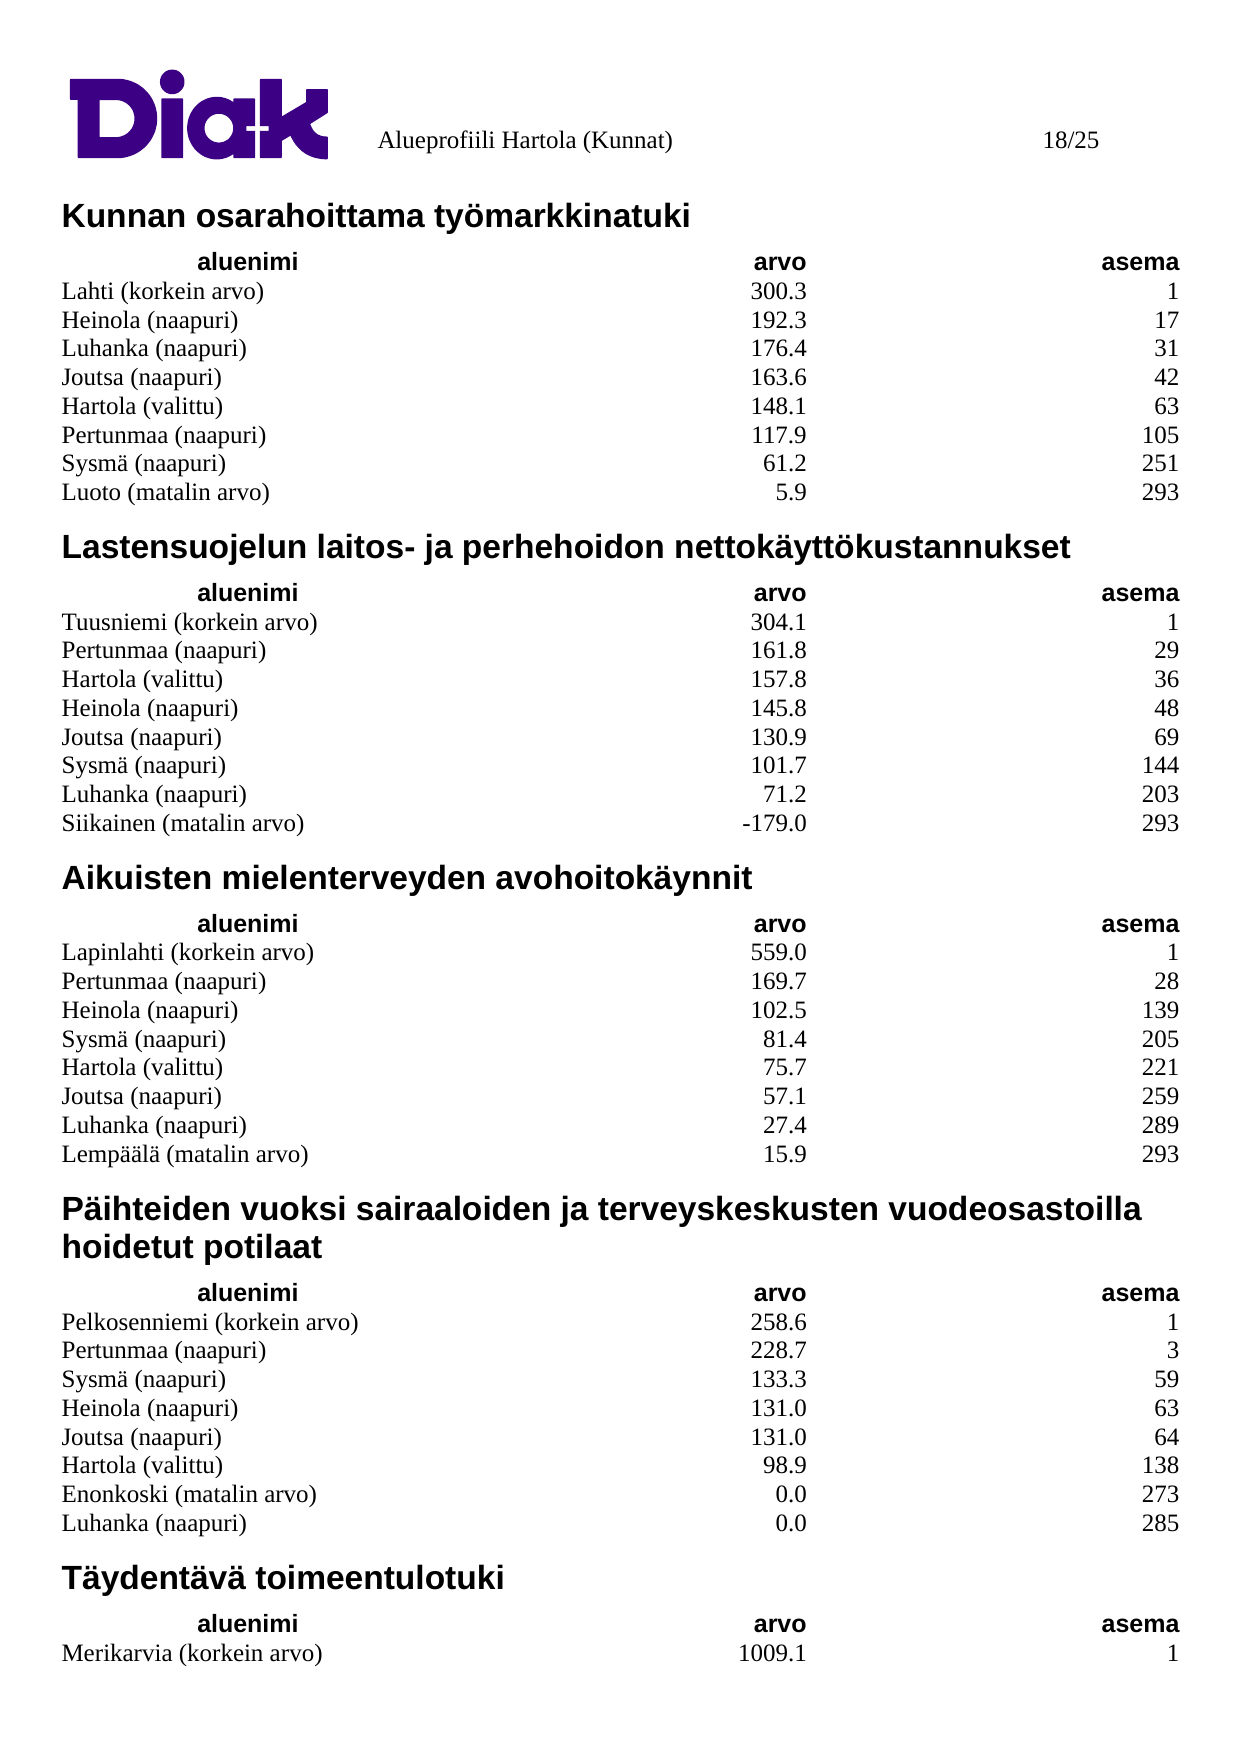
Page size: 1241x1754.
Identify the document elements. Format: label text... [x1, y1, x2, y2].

table_cell Luhanka (naapuri) [61, 1508, 434, 1537]
table_cell 57.1 [434, 1081, 806, 1110]
subtitle Täydentävä toimeentulotuki [61, 1558, 1179, 1596]
table_cell 117.9 [434, 420, 806, 448]
table_cell 36 [806, 664, 1179, 693]
table_cell Joutsa (naapuri) [61, 1422, 434, 1451]
table_header asema [806, 1278, 1179, 1307]
table_cell Hartola (valittu) [61, 664, 434, 693]
table_cell Heinola (naapuri) [61, 693, 434, 722]
table_cell 5.9 [434, 477, 806, 506]
table_cell 145.8 [434, 693, 806, 722]
table_cell Luhanka (naapuri) [61, 1110, 434, 1139]
table_header arvo [434, 1609, 806, 1638]
table_header aluenimi [61, 1609, 434, 1638]
table_cell 163.6 [434, 362, 806, 391]
table_cell 1 [806, 938, 1179, 966]
table_cell Pelkosenniemi (korkein arvo) [61, 1307, 434, 1336]
table_cell 59 [806, 1364, 1179, 1393]
table_cell 192.3 [434, 305, 806, 333]
table_cell 559.0 [434, 938, 806, 966]
table_cell Pertunmaa (naapuri) [61, 420, 434, 448]
table_cell 161.8 [434, 636, 806, 664]
table_header aluenimi [61, 909, 434, 937]
table_cell 75.7 [434, 1053, 806, 1081]
table_cell 130.9 [434, 722, 806, 751]
table_header arvo [434, 578, 806, 607]
table_cell Joutsa (naapuri) [61, 362, 434, 391]
table_cell 17 [806, 305, 1179, 333]
table_cell 144 [806, 751, 1179, 779]
table_cell 0.0 [434, 1479, 806, 1508]
table_cell 133.3 [434, 1364, 806, 1393]
table_cell Sysmä (naapuri) [61, 449, 434, 477]
table_cell 289 [806, 1110, 1179, 1139]
table_cell 69 [806, 722, 1179, 751]
table_cell 29 [806, 636, 1179, 664]
table_cell 61.2 [434, 449, 806, 477]
table_cell 139 [806, 995, 1179, 1024]
table_cell 48 [806, 693, 1179, 722]
table_cell 63 [806, 1393, 1179, 1422]
table_cell 1009.1 [434, 1638, 806, 1666]
subtitle Aikuisten mielenterveyden avohoitokäynnit [61, 858, 1179, 896]
table_cell 28 [806, 966, 1179, 995]
table_cell 101.7 [434, 751, 806, 779]
table_header arvo [434, 247, 806, 276]
subtitle Kunnan osarahoittama työmarkkinatuki [61, 196, 1179, 235]
table_cell 259 [806, 1081, 1179, 1110]
table_cell Hartola (valittu) [61, 1451, 434, 1479]
table_cell Enonkoski (matalin arvo) [61, 1479, 434, 1508]
table_cell Sysmä (naapuri) [61, 751, 434, 779]
table_cell 15.9 [434, 1139, 806, 1167]
table_cell 221 [806, 1053, 1179, 1081]
table_cell Joutsa (naapuri) [61, 1081, 434, 1110]
table_cell 169.7 [434, 966, 806, 995]
table_cell Luhanka (naapuri) [61, 779, 434, 808]
table_cell 258.6 [434, 1307, 806, 1336]
table_cell 1 [806, 1638, 1179, 1666]
table_cell Pertunmaa (naapuri) [61, 1336, 434, 1364]
table_cell 131.0 [434, 1393, 806, 1422]
table_cell 63 [806, 391, 1179, 420]
table_cell Siikainen (matalin arvo) [61, 808, 434, 837]
table_cell Luhanka (naapuri) [61, 334, 434, 362]
table_cell 102.5 [434, 995, 806, 1024]
table_cell 27.4 [434, 1110, 806, 1139]
table_cell 293 [806, 1139, 1179, 1167]
table_cell Sysmä (naapuri) [61, 1364, 434, 1393]
table_cell 138 [806, 1451, 1179, 1479]
table_cell 148.1 [434, 391, 806, 420]
table_cell Tuusniemi (korkein arvo) [61, 607, 434, 636]
table_header aluenimi [61, 578, 434, 607]
table_cell 176.4 [434, 334, 806, 362]
table_cell Lahti (korkein arvo) [61, 276, 434, 305]
table_cell Hartola (valittu) [61, 1053, 434, 1081]
table_cell Heinola (naapuri) [61, 995, 434, 1024]
table_cell 98.9 [434, 1451, 806, 1479]
table_cell Pertunmaa (naapuri) [61, 636, 434, 664]
table_cell 285 [806, 1508, 1179, 1537]
table_cell Heinola (naapuri) [61, 1393, 434, 1422]
table_cell 304.1 [434, 607, 806, 636]
table_cell 203 [806, 779, 1179, 808]
table_cell 1 [806, 1307, 1179, 1336]
subtitle Päihteiden vuoksi sairaaloiden ja terveyskeskusten vuodeosastoilla hoidetut potilaat [61, 1188, 1179, 1266]
table_cell Sysmä (naapuri) [61, 1024, 434, 1052]
table_cell 1 [806, 276, 1179, 305]
table_header asema [806, 247, 1179, 276]
table_cell -179.0 [434, 808, 806, 837]
table_header arvo [434, 1278, 806, 1307]
table_cell Lempäälä (matalin arvo) [61, 1139, 434, 1167]
table_cell 273 [806, 1479, 1179, 1508]
table_cell 157.8 [434, 664, 806, 693]
table_cell 293 [806, 808, 1179, 837]
table_cell 3 [806, 1336, 1179, 1364]
table_cell Heinola (naapuri) [61, 305, 434, 333]
table_cell 228.7 [434, 1336, 806, 1364]
table_cell 0.0 [434, 1508, 806, 1537]
subtitle Lastensuojelun laitos- ja perhehoidon nettokäyttökustannukset [61, 527, 1179, 566]
table_cell 105 [806, 420, 1179, 448]
table_cell 300.3 [434, 276, 806, 305]
table_cell 71.2 [434, 779, 806, 808]
table_header asema [806, 1609, 1179, 1638]
table_cell 42 [806, 362, 1179, 391]
table_cell 31 [806, 334, 1179, 362]
table_header asema [806, 909, 1179, 937]
table_cell 293 [806, 477, 1179, 506]
table_cell 251 [806, 449, 1179, 477]
table_cell 81.4 [434, 1024, 806, 1052]
table_header aluenimi [61, 1278, 434, 1307]
table_cell Joutsa (naapuri) [61, 722, 434, 751]
table_header arvo [434, 909, 806, 937]
table_header aluenimi [61, 247, 434, 276]
table_header asema [806, 578, 1179, 607]
table_cell Lapinlahti (korkein arvo) [61, 938, 434, 966]
table_cell 131.0 [434, 1422, 806, 1451]
table_cell 1 [806, 607, 1179, 636]
table_cell Luoto (matalin arvo) [61, 477, 434, 506]
table_cell Pertunmaa (naapuri) [61, 966, 434, 995]
table_cell 64 [806, 1422, 1179, 1451]
table_cell Hartola (valittu) [61, 391, 434, 420]
table_cell 205 [806, 1024, 1179, 1052]
table_cell Merikarvia (korkein arvo) [61, 1638, 434, 1666]
